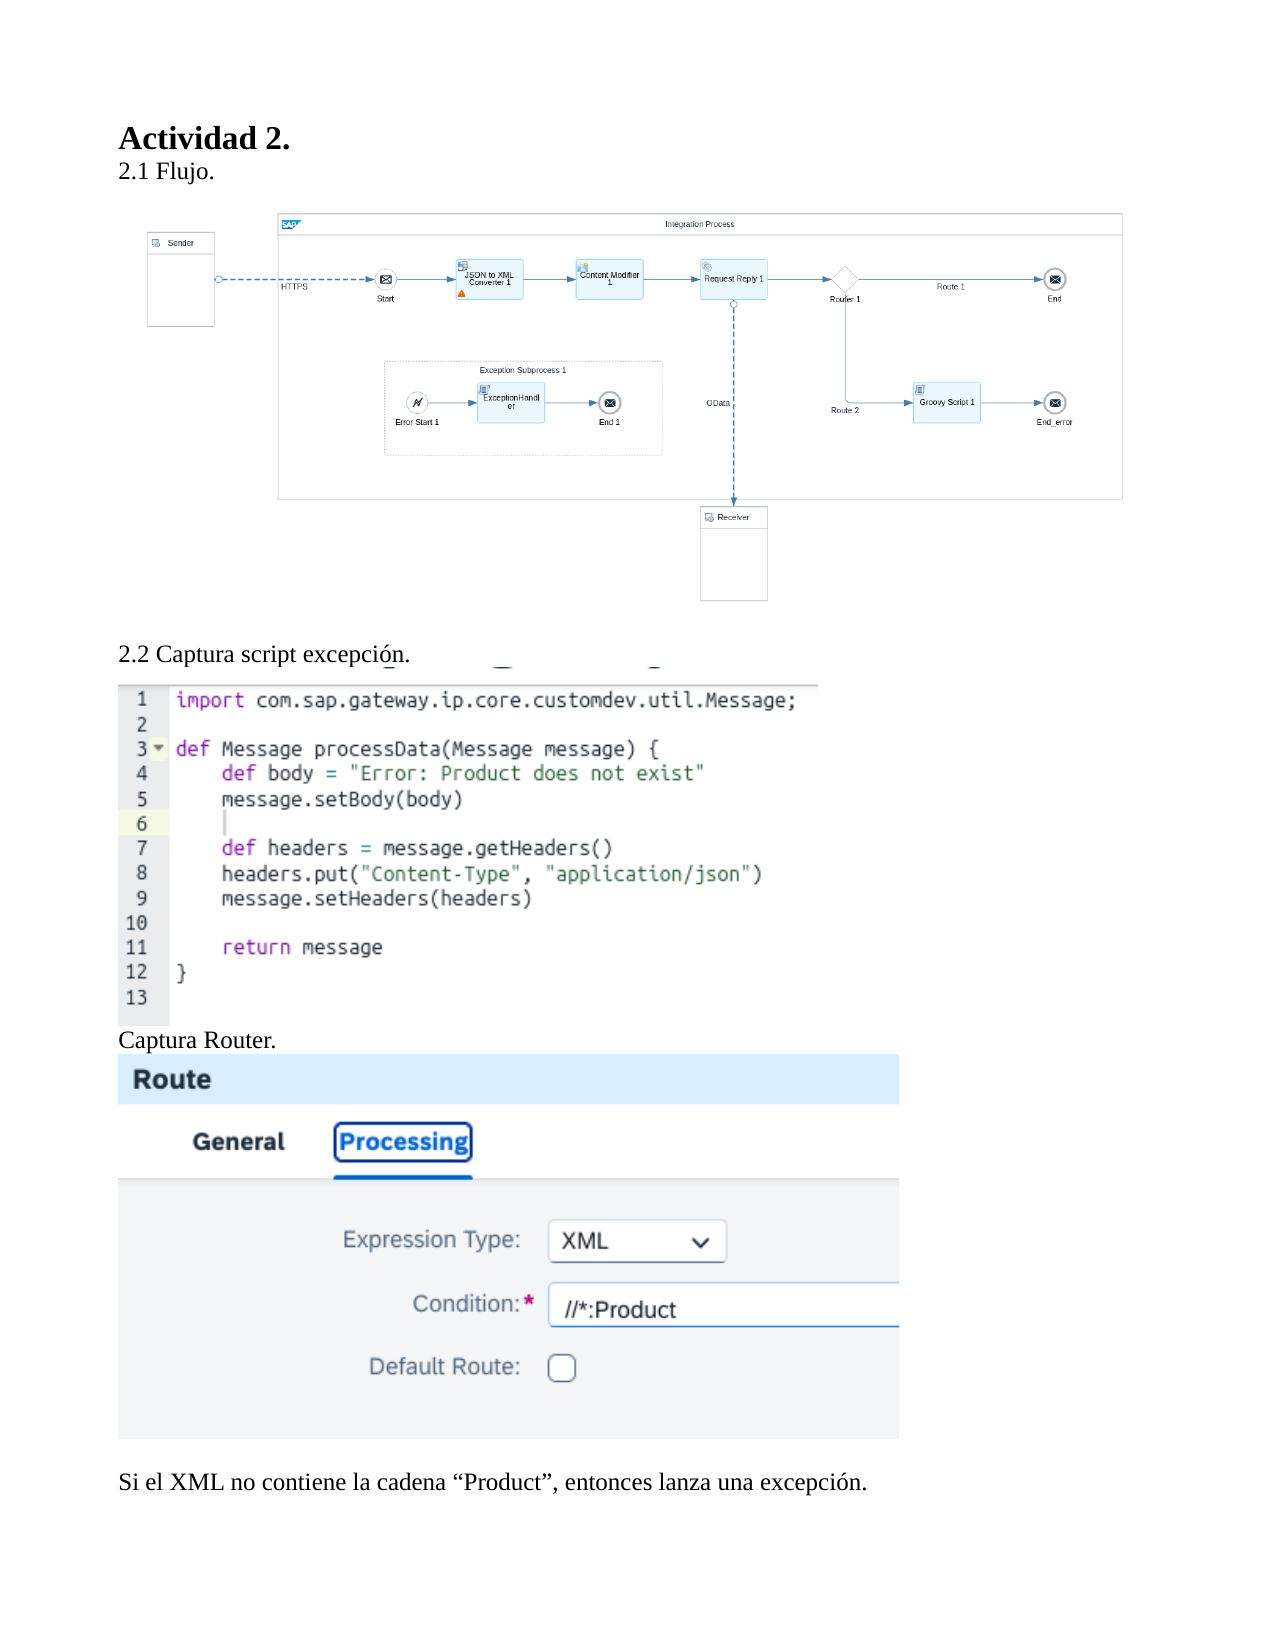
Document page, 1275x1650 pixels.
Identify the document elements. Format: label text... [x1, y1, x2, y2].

picture [118, 185, 1157, 610]
text 2.1 Flujo. [118, 156, 1157, 185]
text Captura Router. [118, 1025, 1157, 1054]
picture [118, 667, 819, 1026]
text Actividad 2. [118, 118, 1157, 156]
text 2.2 Captura script excepción. [118, 639, 1157, 667]
picture [118, 1054, 900, 1439]
text Si el XML no contiene la cadena “Product”, entonces lanza una excepción. [118, 1467, 1157, 1525]
